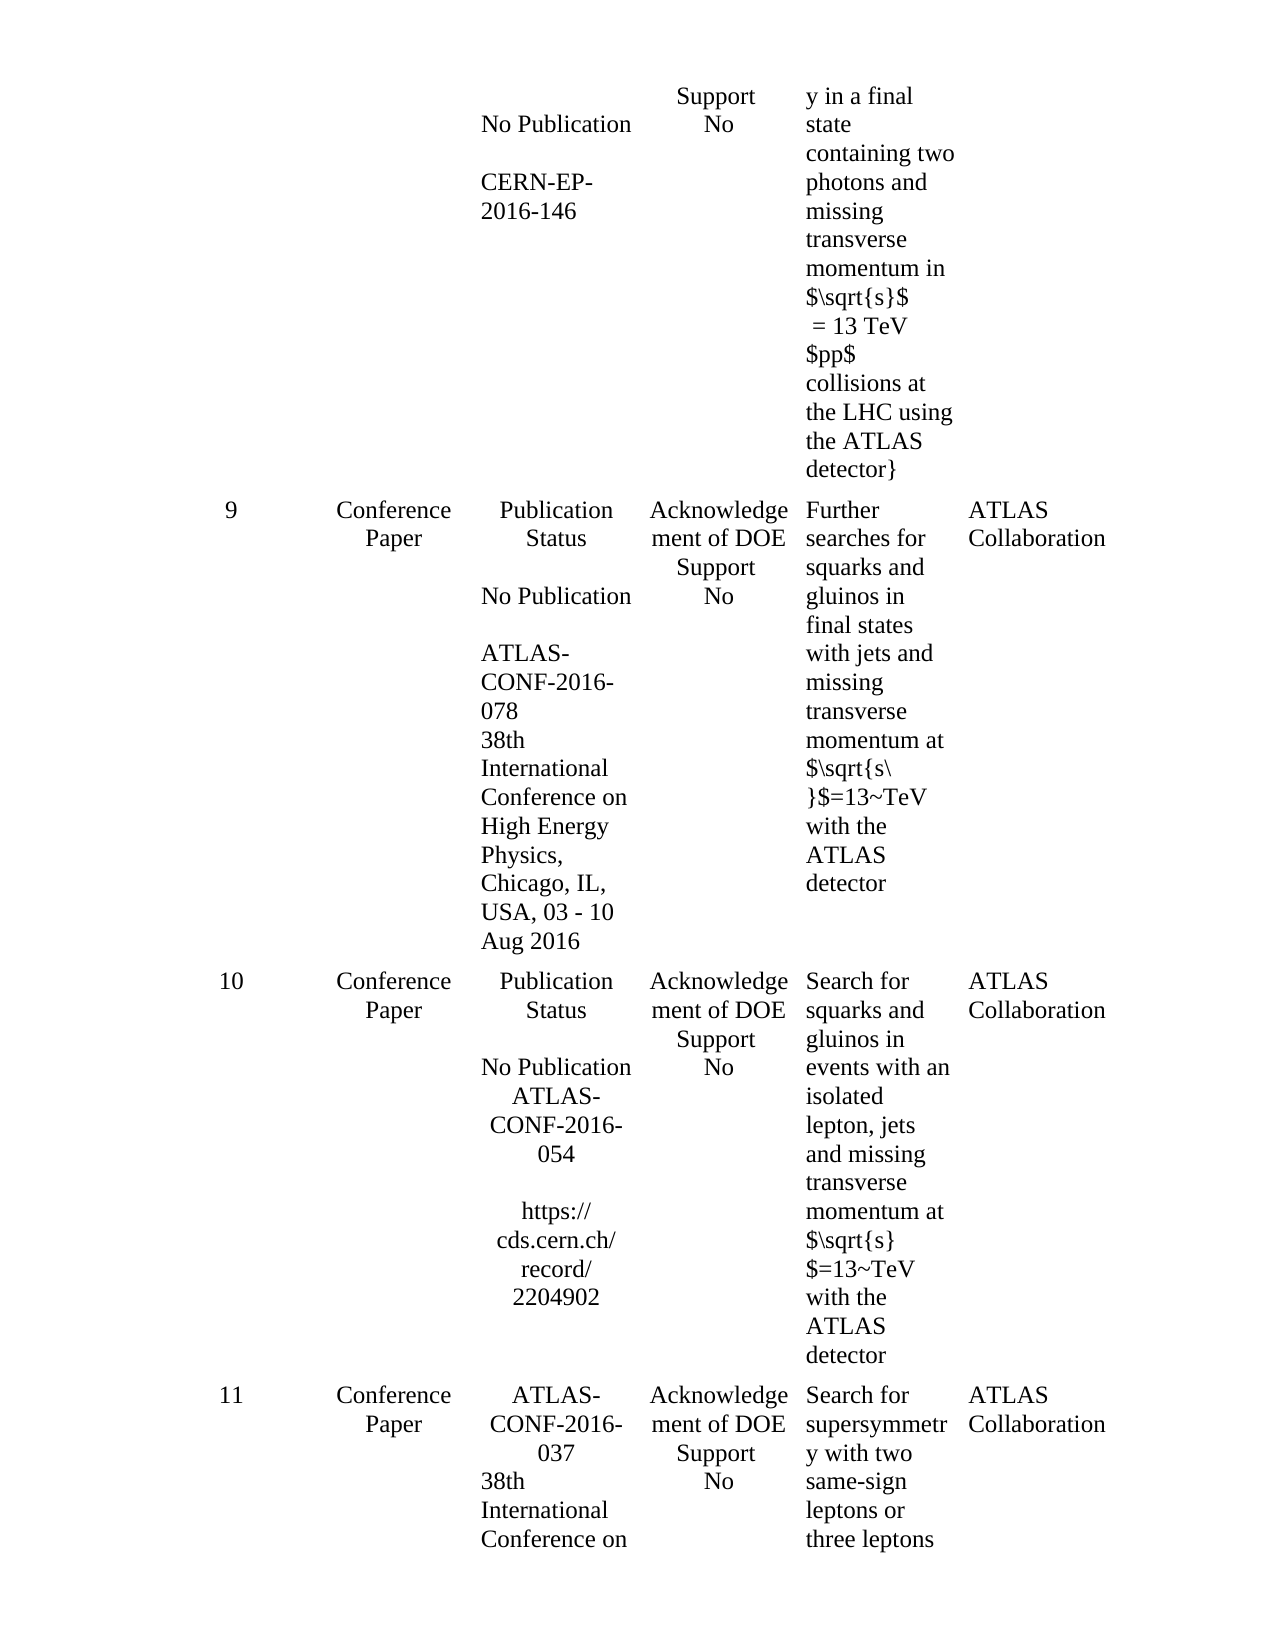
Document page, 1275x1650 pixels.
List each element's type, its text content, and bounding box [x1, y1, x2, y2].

table_cell Conference Paper [313, 489, 475, 960]
table_cell Acknowledgement of DOE Support No [638, 960, 800, 1374]
table_cell 11 [150, 1374, 312, 1558]
table_cell Acknowledgement of DOE Support No [638, 489, 800, 960]
table_cell Publication Status No Publication ATLAS-CONF-2016-054 https://cds.cern.ch/record/2204902 [475, 960, 637, 1374]
table_cell [313, 75, 475, 489]
table_cell ATLAS Collaboration [963, 1374, 1125, 1558]
table_cell 10 [150, 960, 312, 1374]
table_cell Search for squarks and gluinos in events with an isolated lepton, jets and missing transverse momentum at $\sqrt{s}$=13~TeV with the ATLAS detector [800, 960, 962, 1374]
table_cell [150, 75, 312, 489]
table_cell [963, 75, 1125, 489]
table_cell y in a final state containing two photons and missing transverse momentum in $\sqrt{s}$ = 13 TeV $pp$ collisions at the LHC using the ATLAS detector} [800, 75, 962, 489]
table_cell Support No [638, 75, 800, 489]
table_cell Conference Paper [313, 1374, 475, 1558]
table_cell ATLAS-CONF-2016-037 38th International Conference on [475, 1374, 637, 1558]
table_cell Acknowledgement of DOE Support No [638, 1374, 800, 1558]
table_cell 9 [150, 489, 312, 960]
table_cell Publication Status No Publication ATLAS-CONF-2016-078 38th International Conference on High Energy Physics, Chicago, IL, USA, 03 - 10 Aug 2016 [475, 489, 637, 960]
table_cell Search for supersymmetry with two same-sign leptons or three leptons [800, 1374, 962, 1558]
table_cell Further searches for squarks and gluinos in final states with jets and missing transverse momentum at $\sqrt{s\ }$=13~TeV with the ATLAS detector [800, 489, 962, 960]
table_cell ATLAS Collaboration [963, 960, 1125, 1374]
table_cell ATLAS Collaboration [963, 489, 1125, 960]
table_cell Conference Paper [313, 960, 475, 1374]
table_cell No Publication CERN-EP-2016-146 [475, 75, 637, 489]
